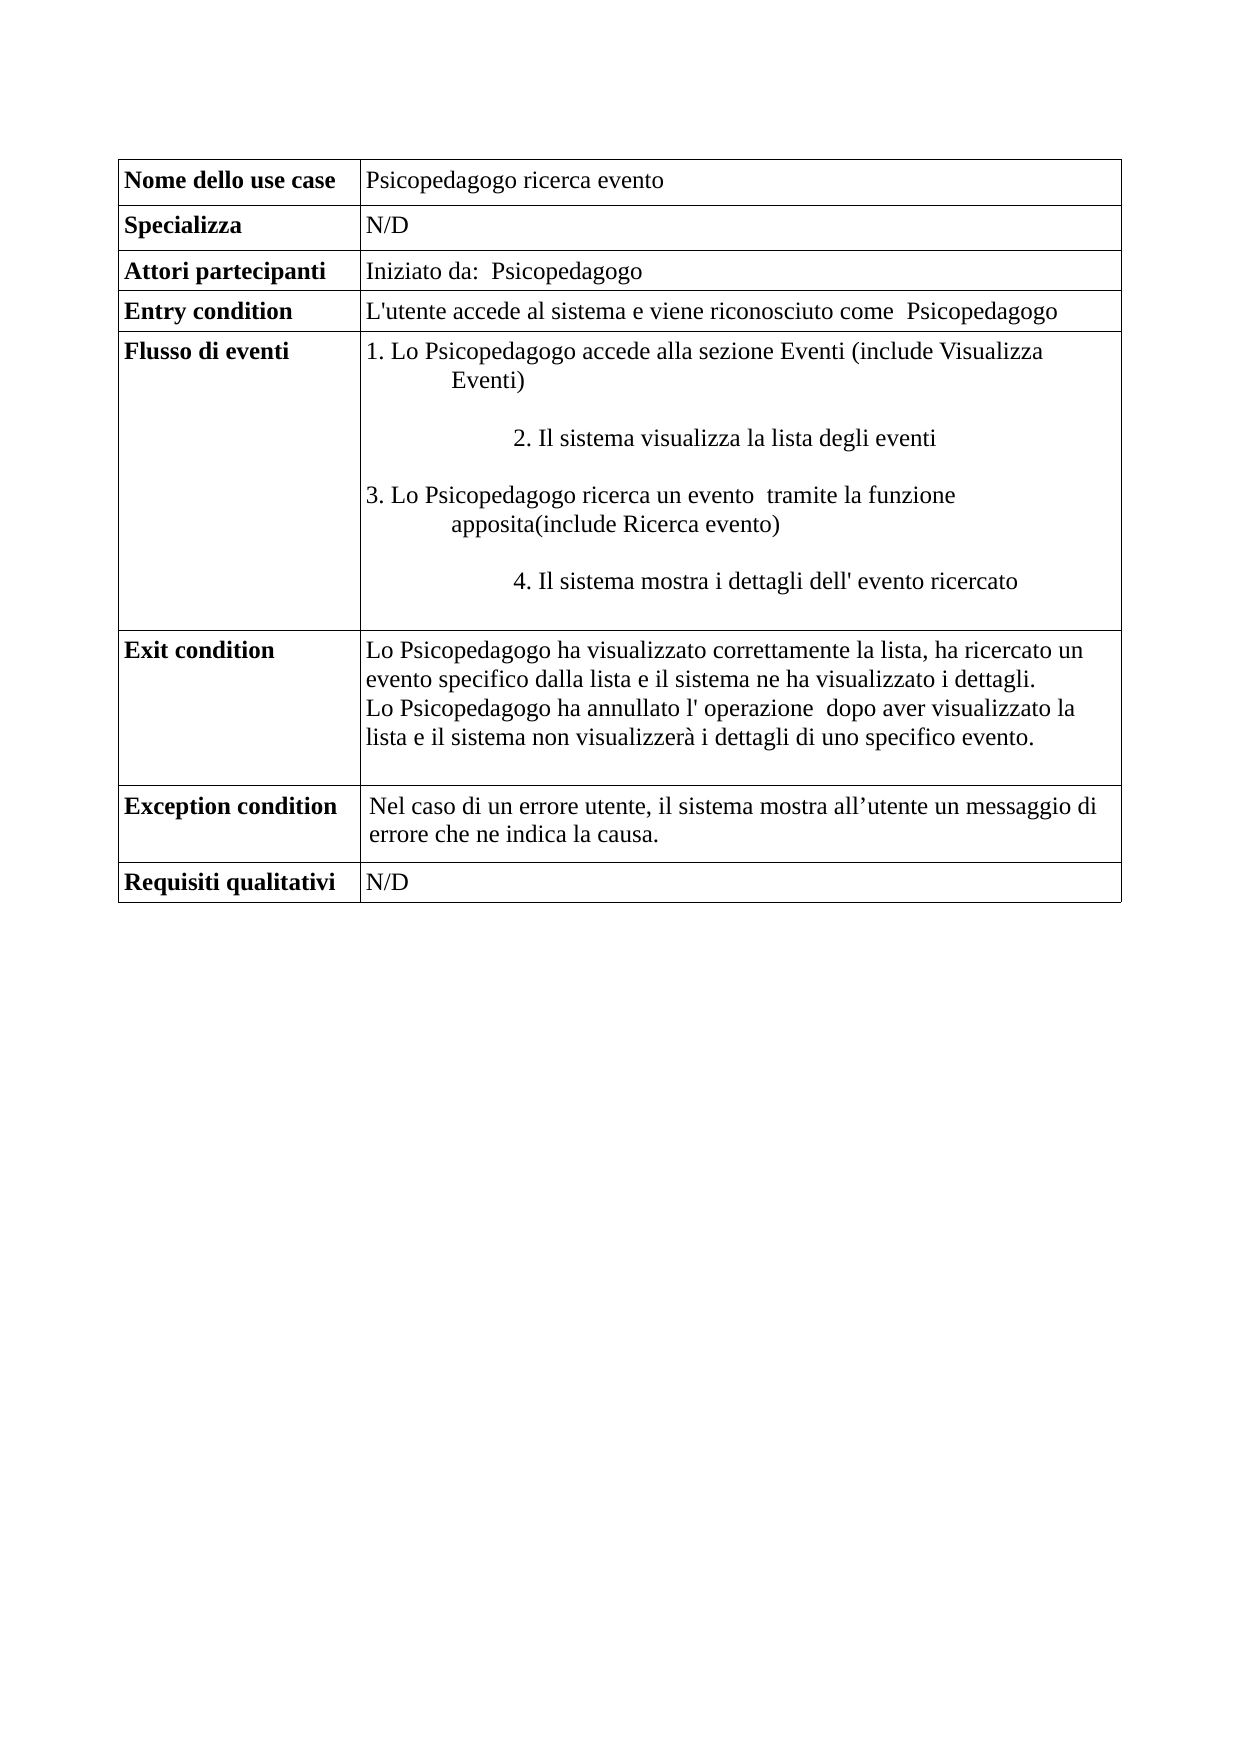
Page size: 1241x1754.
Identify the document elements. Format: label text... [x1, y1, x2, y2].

table_cell Entry condition [119, 291, 360, 331]
table_cell Lo Psicopedagogo ha visualizzato correttamente la lista, ha ricercato un evento specifico dalla lista e il sistema ne ha visualizzato i dettagli. Lo Psicopedagogo ha annullato l' operazione dopo aver visualizzato la lista e il sistema non visualizzerà i dettagli di uno specifico evento. [361, 631, 1121, 785]
table_cell N/D [361, 863, 1121, 902]
table_cell Exit condition [119, 631, 360, 785]
table_header Psicopedagogo ricerca evento [361, 160, 1121, 205]
table_cell Flusso di eventi [119, 332, 360, 630]
table_cell Iniziato da: Psicopedagogo [361, 251, 1121, 290]
table_header Nome dello use case [119, 160, 360, 205]
table_cell L'utente accede al sistema e viene riconosciuto come Psicopedagogo [361, 291, 1121, 331]
table_cell Requisiti qualitativi [119, 863, 360, 902]
table_cell Exception condition [119, 786, 360, 862]
table_cell Specializza [119, 206, 360, 250]
table_cell Attori partecipanti [119, 251, 360, 290]
table_cell Nel caso di un errore utente, il sistema mostra all’utente un messaggio di errore che ne indica la causa. [361, 786, 1121, 862]
table_cell N/D [361, 206, 1121, 250]
table_cell Lo Psicopedagogo accede alla sezione Eventi (include Visualizza Eventi) Il sistema visualizza la lista degli eventi Lo Psicopedagogo ricerca un evento tramite la funzione apposita(include Ricerca evento) Il sistema mostra i dettagli dell' evento ricercato [361, 332, 1121, 630]
